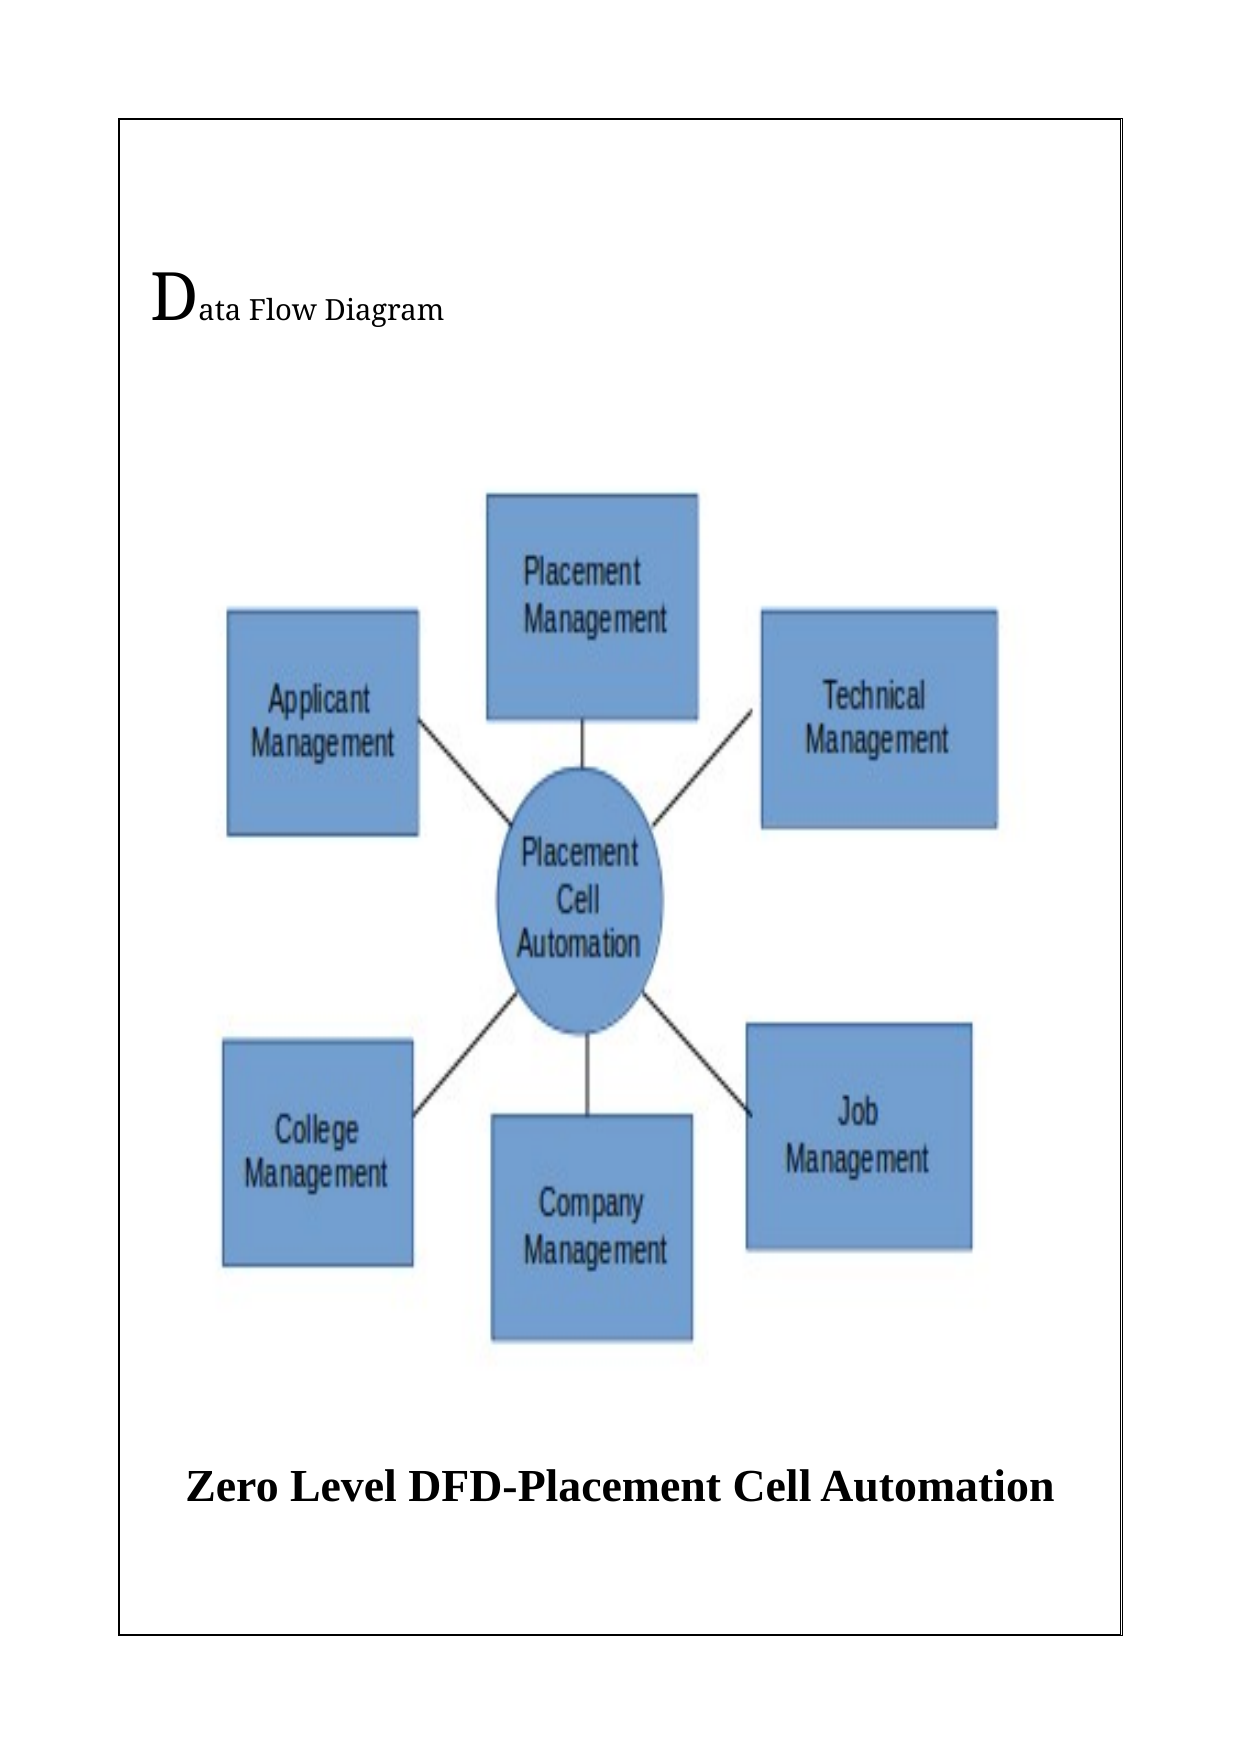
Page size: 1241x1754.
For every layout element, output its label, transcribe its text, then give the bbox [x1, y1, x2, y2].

text Zero Level DFD-Placement Cell Automation [150, 422, 1091, 1511]
text Data Flow Diagram [150, 249, 1091, 340]
picture [181, 433, 1050, 1418]
